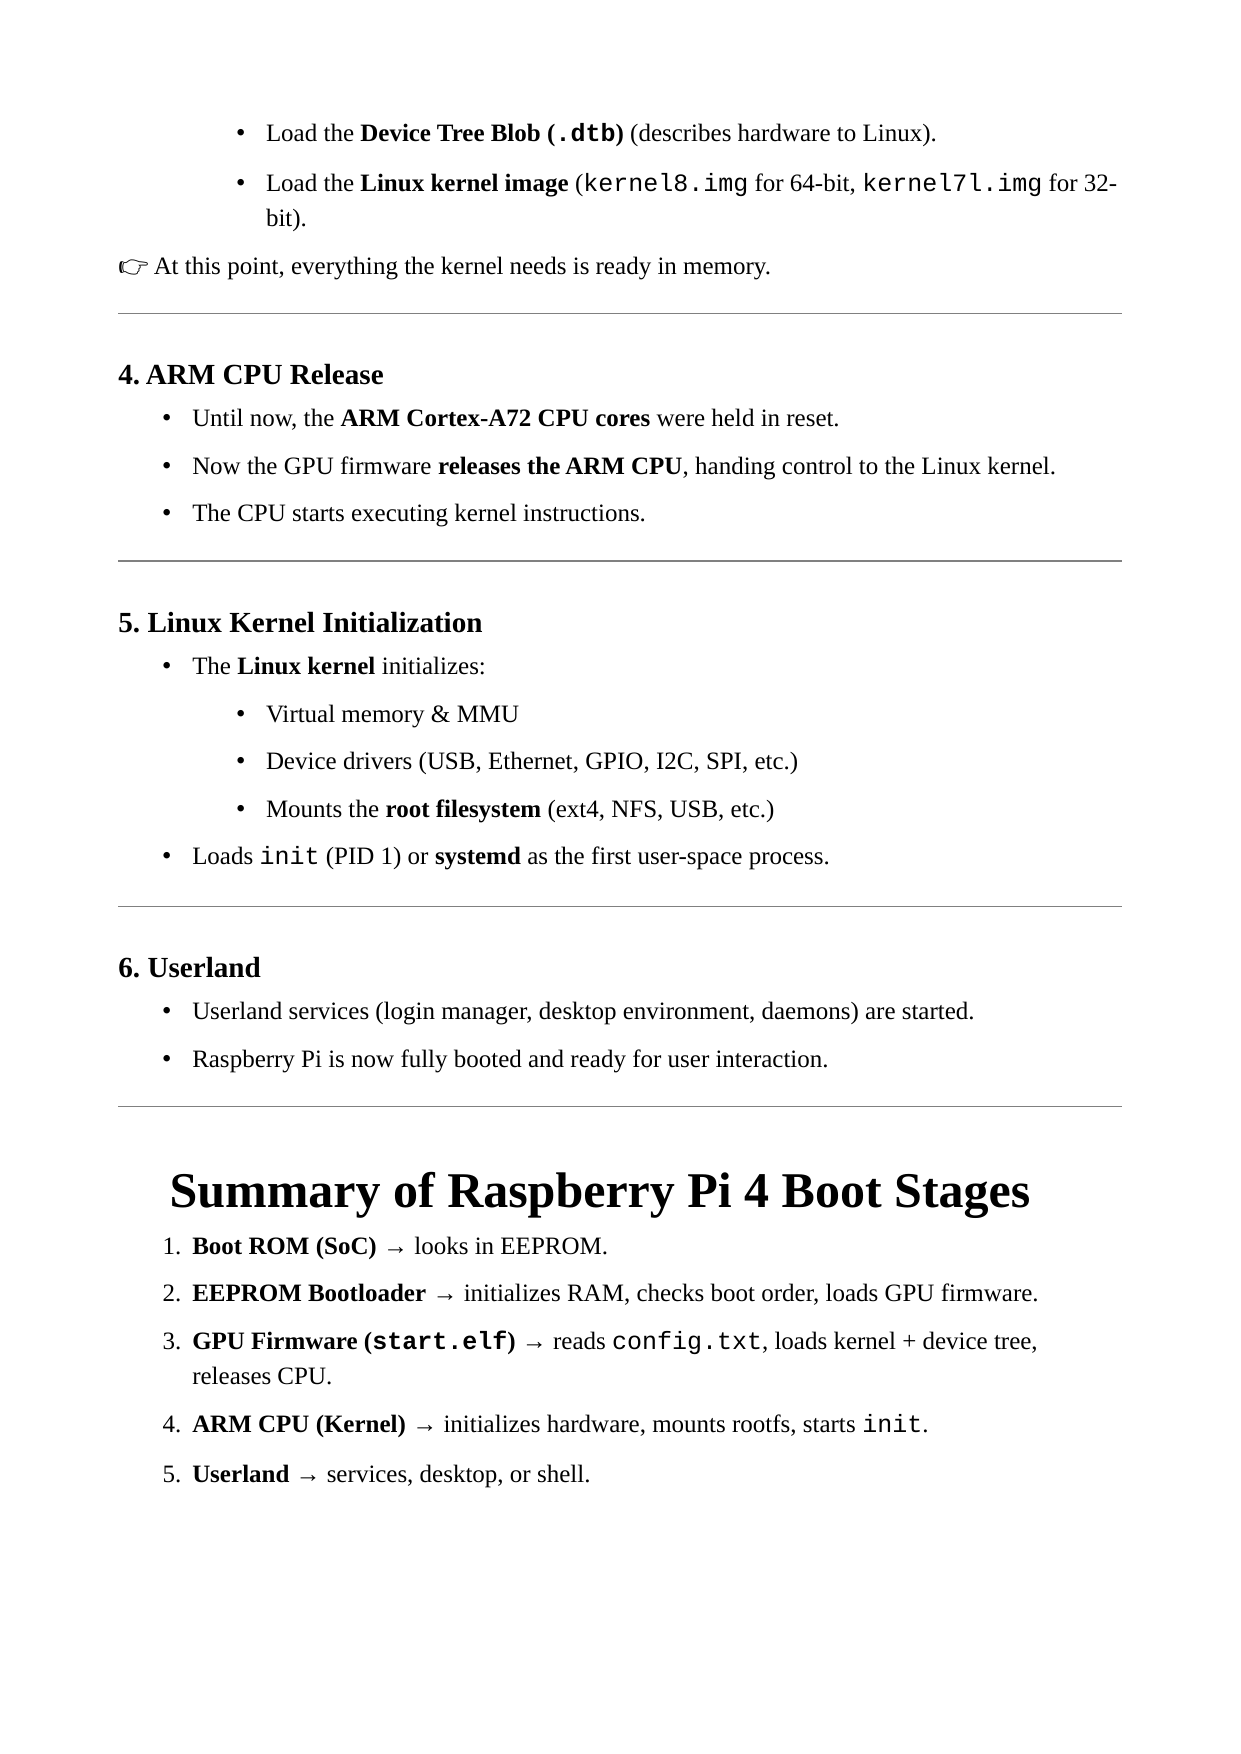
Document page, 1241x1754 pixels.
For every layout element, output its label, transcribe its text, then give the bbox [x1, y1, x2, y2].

list Raspberry Pi is now fully booted and ready for user interaction. [162, 1044, 1122, 1073]
list Virtual memory & MMU [236, 699, 1122, 727]
list GPU Firmware (start.elf) → reads config.txt, loads kernel + device tree, releases CPU. [162, 1326, 1122, 1390]
list Loads init (PID 1) or systemd as the first user-space process. [162, 841, 1122, 872]
subtitle 4. ARM CPU Release [118, 357, 1122, 391]
list The CPU starts executing kernel instructions. [162, 498, 1122, 527]
list Until now, the ARM Cortex-A72 CPU cores were held in reset. [162, 403, 1122, 432]
text 👉 At this point, everything the kernel needs is ready in memory. [118, 251, 1122, 279]
subtitle 6. Userland [118, 950, 1122, 984]
list Load the Device Tree Blob (.dtb) (describes hardware to Linux). [236, 118, 1122, 149]
list Userland → services, desktop, or shell. [162, 1459, 1122, 1487]
list The Linux kernel initializes: [162, 651, 1122, 680]
list Boot ROM (SoC) → looks in EEPROM. [162, 1231, 1122, 1259]
subtitle 🔹 Summary of Raspberry Pi 4 Boot Stages [118, 1161, 1122, 1218]
list EEPROM Bootloader → initializes RAM, checks boot order, loads GPU firmware. [162, 1278, 1122, 1307]
list Now the GPU firmware releases the ARM CPU, handing control to the Linux kernel. [162, 451, 1122, 480]
subtitle 5. Linux Kernel Initialization [118, 605, 1122, 638]
list Load the Linux kernel image (kernel8.img for 64-bit, kernel7l.img for 32-bit). [236, 168, 1122, 232]
list ARM CPU (Kernel) → initializes hardware, mounts rootfs, starts init. [162, 1409, 1122, 1439]
list Device drivers (USB, Ethernet, GPIO, I2C, SPI, etc.) [236, 746, 1122, 775]
list Mounts the root filesystem (ext4, NFS, USB, etc.) [236, 794, 1122, 823]
list Userland services (login manager, desktop environment, daemons) are started. [162, 996, 1122, 1025]
